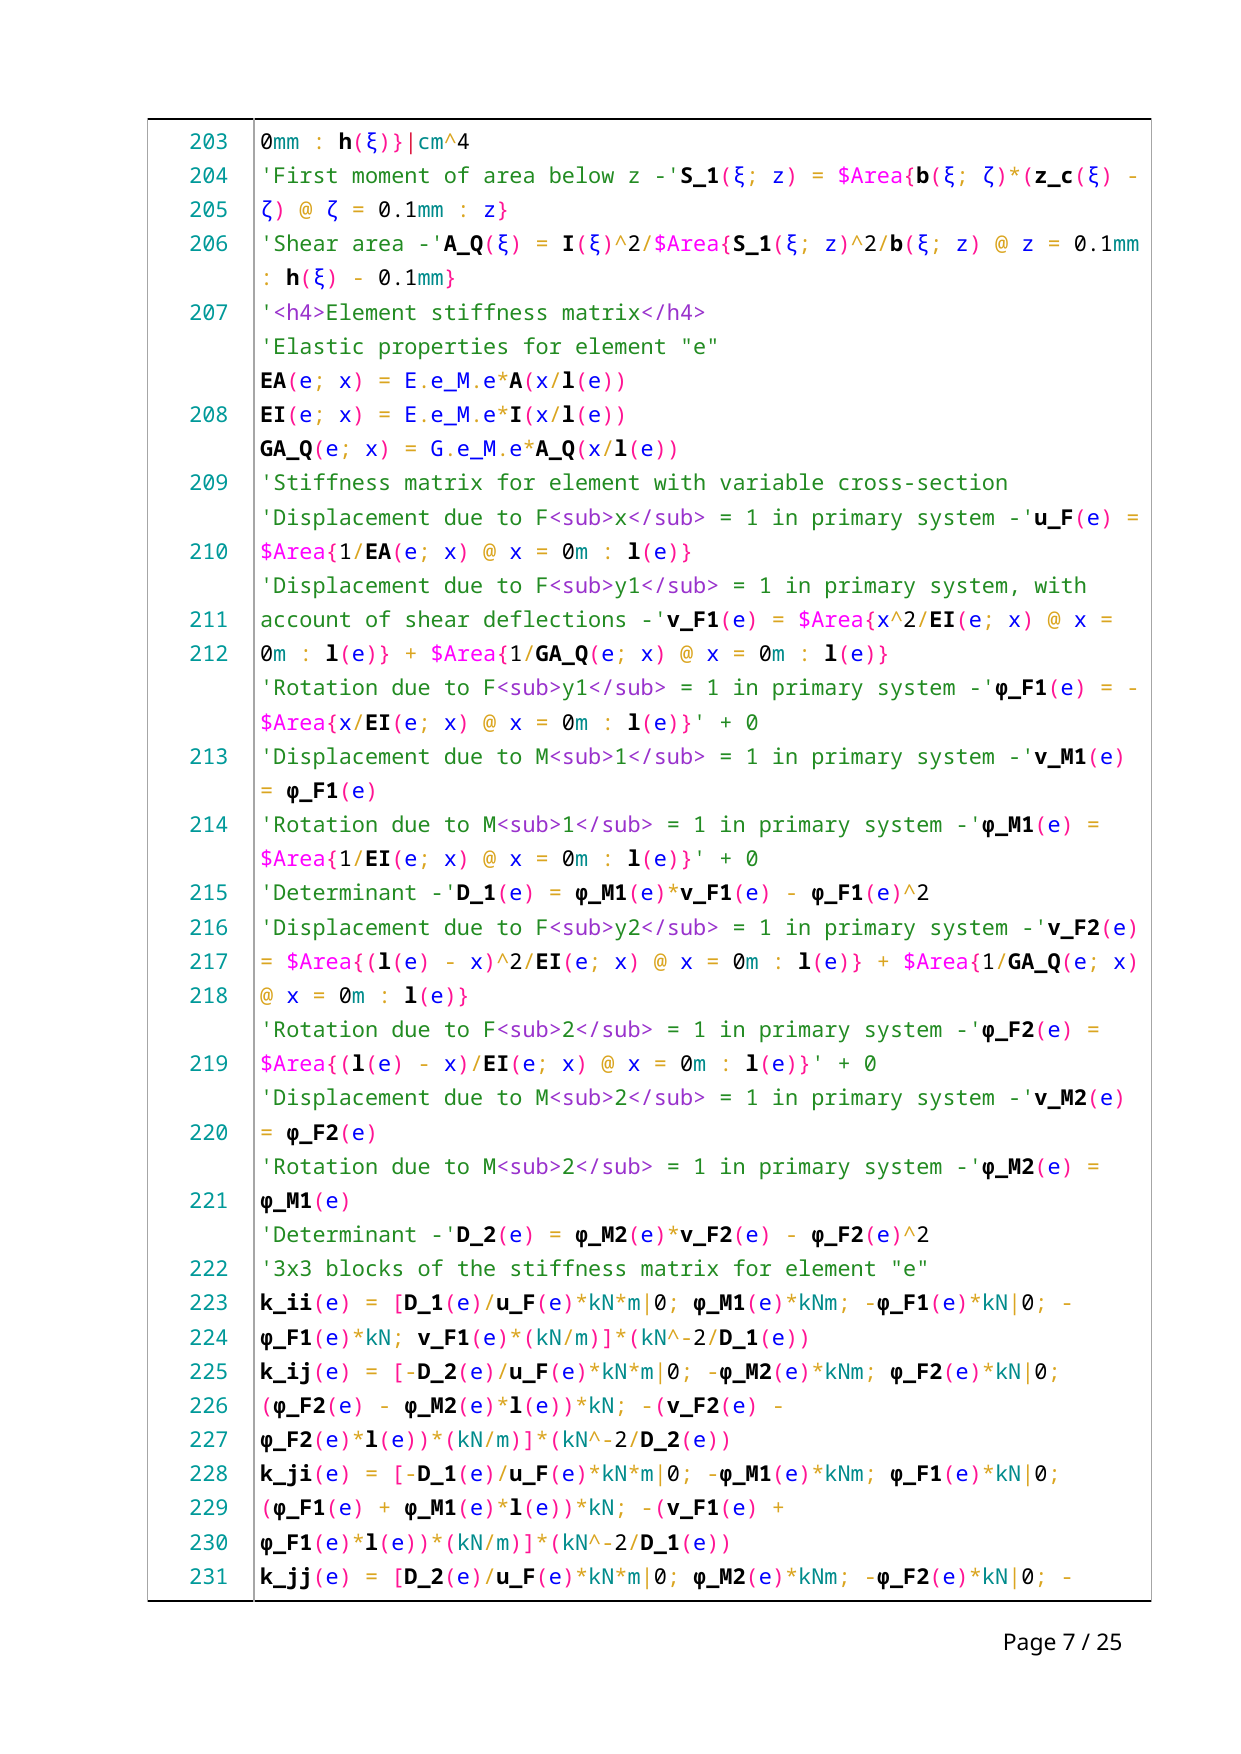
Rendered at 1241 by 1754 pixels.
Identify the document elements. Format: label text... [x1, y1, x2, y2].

table_header 203 204 205 206 207 208 209 210 211 212 213 214 215 216 217 218 219 220 221 222 223 224 225 226 227 228 229 230 231 [148, 120, 253, 1600]
table_header 0mm : h(ξ)}|cm^4 'First moment of area below z -'S_1(ξ; z) = $Area{b(ξ; ζ)*(z_c(ξ) - ζ) @ ζ = 0.1mm : z} 'Shear area -'A_Q(ξ) = I(ξ)^2/$Area{S_1(ξ; z)^2/b(ξ; z) @ z = 0.1mm : h(ξ) - 0.1mm} '<h4>Element stiffness matrix</h4> 'Elastic properties for element "e" EA(e; x) = E.e_M.e*A(x/l(e)) EI(e; x) = E.e_M.e*I(x/l(e)) GA_Q(e; x) = G.e_M.e*A_Q(x/l(e)) 'Stiffness matrix for element with variable cross-section 'Displacement due to F<sub>x</sub> = 1 in primary system -'u_F(e) = $Area{1/EA(e; x) @ x = 0m : l(e)} 'Displacement due to F<sub>y1</sub> = 1 in primary system, with account of shear deflections -'v_F1(e) = $Area{x^2/EI(e; x) @ x = 0m : l(e)} + $Area{1/GA_Q(e; x) @ x = 0m : l(e)} 'Rotation due to F<sub>y1</sub> = 1 in primary system -'φ_F1(e) = -$Area{x/EI(e; x) @ x = 0m : l(e)}' + 0 'Displacement due to M<sub>1</sub> = 1 in primary system -'v_M1(e) = φ_F1(e) 'Rotation due to M<sub>1</sub> = 1 in primary system -'φ_M1(e) = $Area{1/EI(e; x) @ x = 0m : l(e)}' + 0 'Determinant -'D_1(e) = φ_M1(e)*v_F1(e) - φ_F1(e)^2 'Displacement due to F<sub>y2</sub> = 1 in primary system -'v_F2(e) = $Area{(l(e) - x)^2/EI(e; x) @ x = 0m : l(e)} + $Area{1/GA_Q(e; x) @ x = 0m : l(e)} 'Rotation due to F<sub>2</sub> = 1 in primary system -'φ_F2(e) = $Area{(l(e) - x)/EI(e; x) @ x = 0m : l(e)}' + 0 'Displacement due to M<sub>2</sub> = 1 in primary system -'v_M2(e) = φ_F2(e) 'Rotation due to M<sub>2</sub> = 1 in primary system -'φ_M2(e) = φ_M1(e) 'Determinant -'D_2(e) = φ_M2(e)*v_F2(e) - φ_F2(e)^2 '3x3 blocks of the stiffness matrix for element "e" k_ii(e) = [D_1(e)/u_F(e)*kN*m|0; φ_M1(e)*kNm; -φ_F1(e)*kN|0; -φ_F1(e)*kN; v_F1(e)*(kN/m)]*(kN^-2/D_1(e)) k_ij(e) = [-D_2(e)/u_F(e)*kN*m|0; -φ_M2(e)*kNm; φ_F2(e)*kN|0; (φ_F2(e) - φ_M2(e)*l(e))*kN; -(v_F2(e) - φ_F2(e)*l(e))*(kN/m)]*(kN^-2/D_2(e)) k_ji(e) = [-D_1(e)/u_F(e)*kN*m|0; -φ_M1(e)*kNm; φ_F1(e)*kN|0; (φ_F1(e) + φ_M1(e)*l(e))*kN; -(v_F1(e) + φ_F1(e)*l(e))*(kN/m)]*(kN^-2/D_1(e)) k_jj(e) = [D_2(e)/u_F(e)*kN*m|0; φ_M2(e)*kNm; -φ_F2(e)*kN|0; [255, 120, 1151, 1600]
